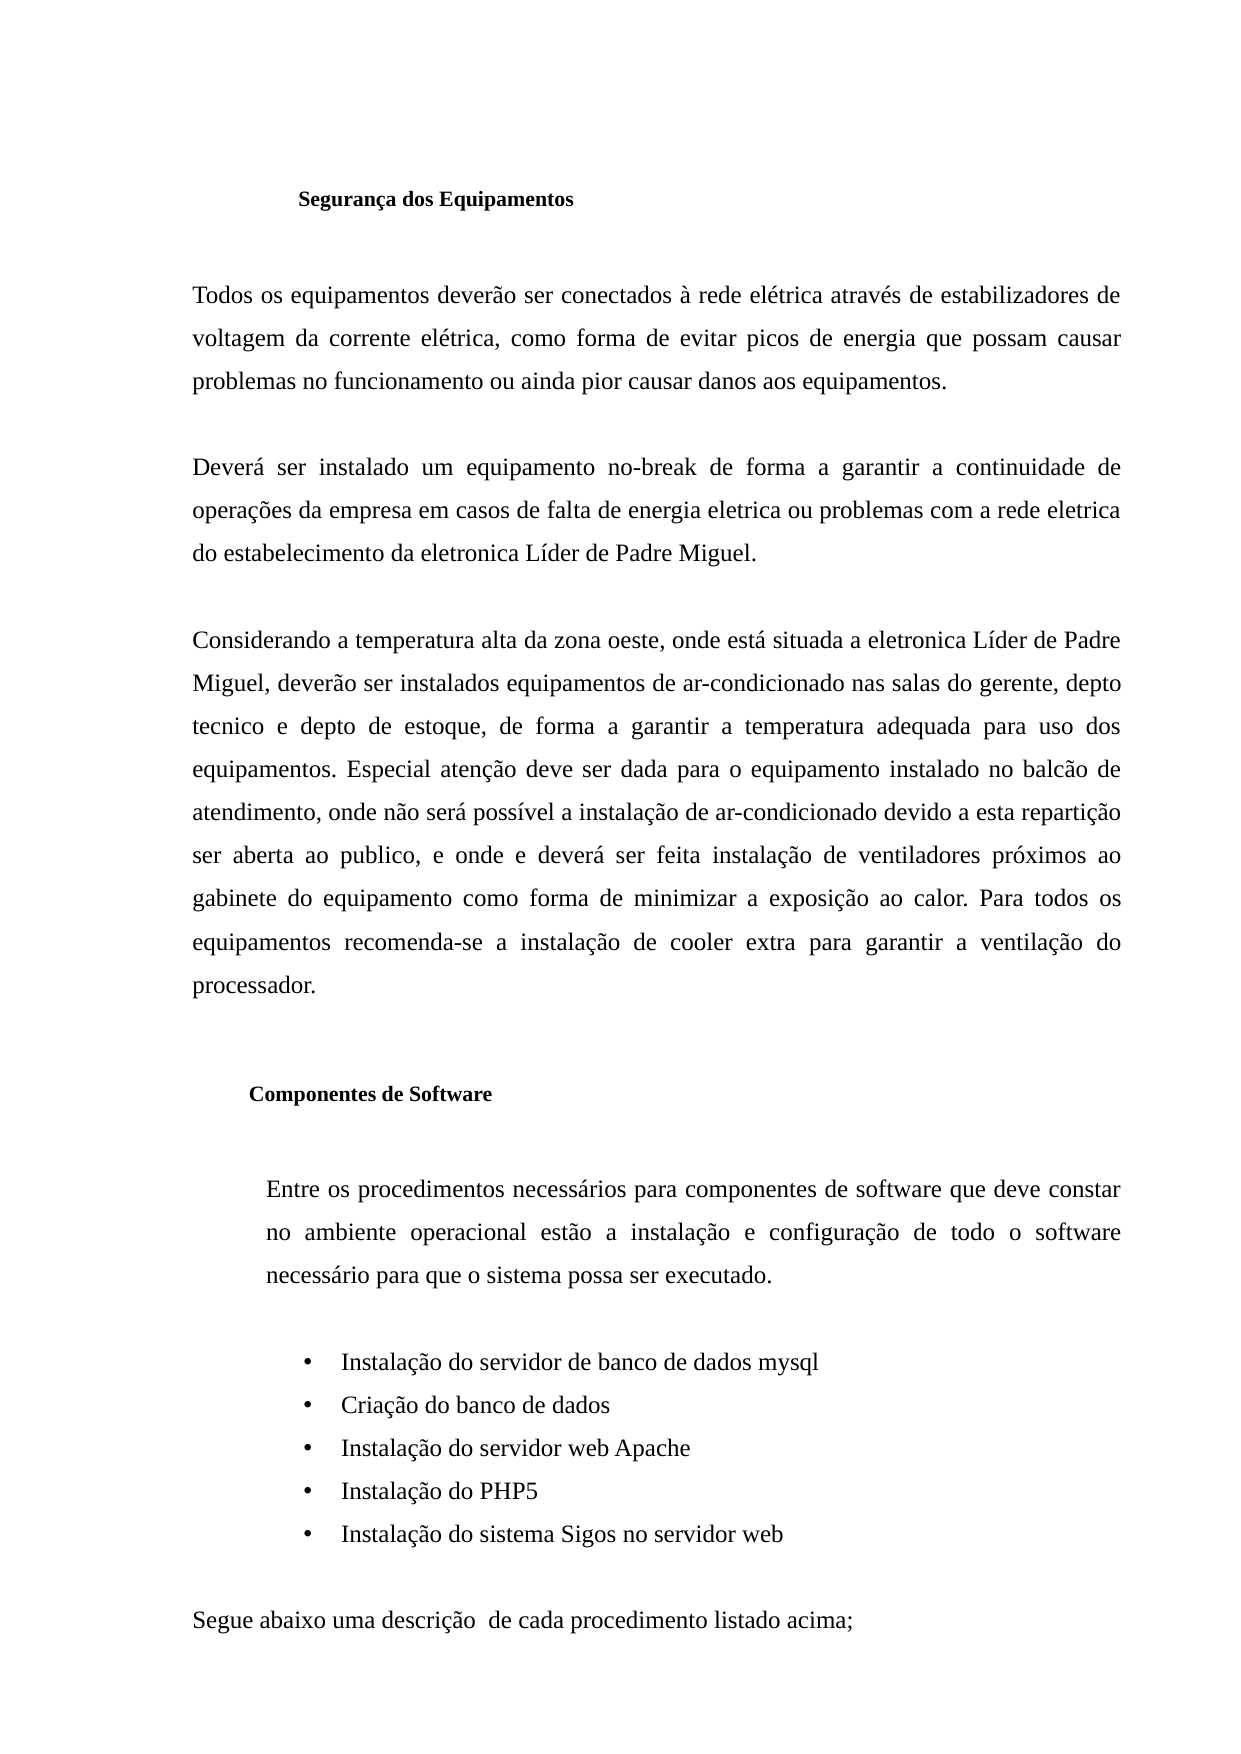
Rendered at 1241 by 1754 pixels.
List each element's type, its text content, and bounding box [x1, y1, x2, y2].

text Segue abaixo uma descrição de cada procedimento listado acima; [192, 1606, 1122, 1634]
list Instalação do PHP5 [303, 1476, 1122, 1505]
list Instalação do servidor de banco de dados mysql [303, 1347, 1122, 1376]
text Todos os equipamentos deverão ser conectados à rede elétrica através de estabilizadores de voltagem da corrente elétrica, como forma de evitar picos de energia que possam causar problemas no funcionamento ou ainda pior causar danos aos equipamentos. [192, 280, 1122, 395]
list Criação do banco de dados [303, 1390, 1122, 1419]
text Deverá ser instalado um equipamento no-break de forma a garantir a continuidade de operações da empresa em casos de falta de energia eletrica ou problemas com a rede eletrica do estabelecimento da eletronica Líder de Padre Miguel. [192, 452, 1122, 567]
text Entre os procedimentos necessários para componentes de software que deve constar no ambiente operacional estão a instalação e configuração de todo o software necessário para que o sistema possa ser executado. [266, 1174, 1122, 1289]
list Instalação do sistema Sigos no servidor web [303, 1519, 1122, 1548]
subtitle Componentes de Software [248, 1081, 1122, 1106]
subtitle Segurança dos Equipamentos [118, 186, 1122, 211]
text Considerando a temperatura alta da zona oeste, onde está situada a eletronica Líder de Padre Miguel, deverão ser instalados equipamentos de ar-condicionado nas salas do gerente, depto tecnico e depto de estoque, de forma a garantir a temperatura adequada para uso dos equipamentos. Especial atenção deve ser dada para o equipamento instalado no balcão de atendimento, onde não será possível a instalação de ar-condicionado devido a esta repartição ser aberta ao publico, e onde e deverá ser feita instalação de ventiladores próximos ao gabinete do equipamento como forma de minimizar a exposição ao calor. Para todos os equipamentos recomenda-se a instalação de cooler extra para garantir a ventilação do processador. [192, 625, 1122, 998]
list Instalação do servidor web Apache [303, 1433, 1122, 1462]
